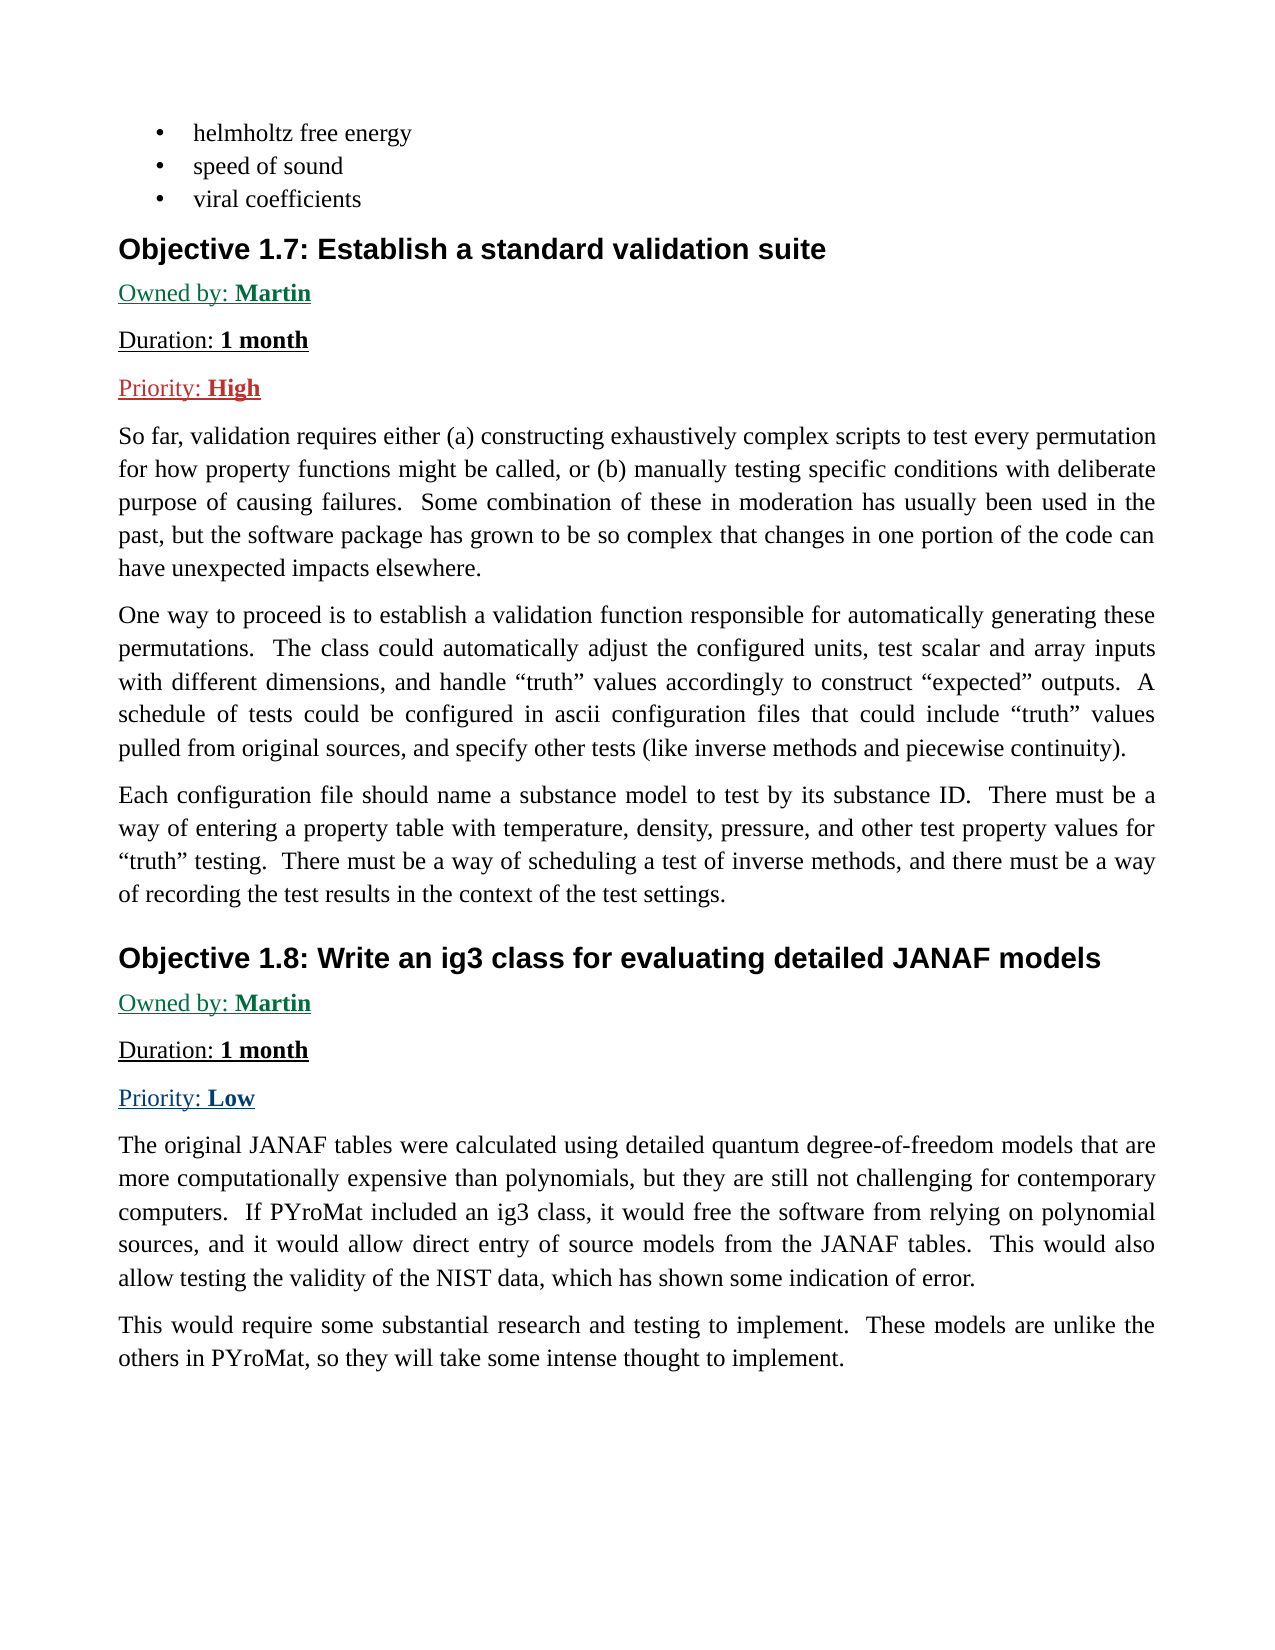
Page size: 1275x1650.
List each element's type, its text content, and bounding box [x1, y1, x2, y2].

text Duration: 1 month [118, 1035, 1157, 1064]
text The original JANAF tables were calculated using detailed quantum degree-of-freedom models that are more computationally expensive than polynomials, but they are still not challenging for contemporary computers. If PYroMat included an ig3 class, it would free the software from relying on polynomial sources, and it would allow direct entry of source models from the JANAF tables. This would also allow testing the validity of the NIST data, which has shown some indication of error. [118, 1131, 1157, 1291]
subtitle Objective 1.8: Write an ig3 class for evaluating detailed JANAF models [118, 941, 1157, 975]
list speed of sound [156, 151, 1157, 180]
list helmholtz free energy [156, 118, 1157, 147]
text So far, validation requires either (a) constructing exhaustively complex scripts to test every permutation for how property functions might be called, or (b) manually testing specific conditions with deliberate purpose of causing failures. Some combination of these in moderation has usually been used in the past, but the software package has grown to be so complex that changes in one portion of the code can have unexpected impacts elsewhere. [118, 421, 1157, 582]
text Owned by: Martin [118, 988, 1157, 1016]
text This would require some substantial research and testing to implement. These models are unlike the others in PYroMat, so they will take some intense thought to implement. [118, 1310, 1157, 1372]
text One way to proceed is to establish a validation function responsible for automatically generating these permutations. The class could automatically adjust the configured units, test scalar and array inputs with different dimensions, and handle “truth” values accordingly to construct “expected” outputs. A schedule of tests could be configured in ascii configuration files that could include “truth” values pulled from original sources, and specify other tests (like inverse methods and piecewise continuity). [118, 601, 1157, 761]
text Duration: 1 month [118, 326, 1157, 354]
text Priority: Low [118, 1083, 1157, 1112]
text Priority: High [118, 373, 1157, 402]
text Owned by: Martin [118, 278, 1157, 307]
text Each configuration file should name a substance model to test by its substance ID. There must be a way of entering a property table with temperature, density, pressure, and other test property values for “truth” testing. There must be a way of scheduling a test of inverse methods, and there must be a way of recording the test results in the context of the test settings. [118, 780, 1157, 908]
subtitle Objective 1.7: Establish a standard validation suite [118, 232, 1157, 266]
list viral coefficients [156, 184, 1157, 213]
